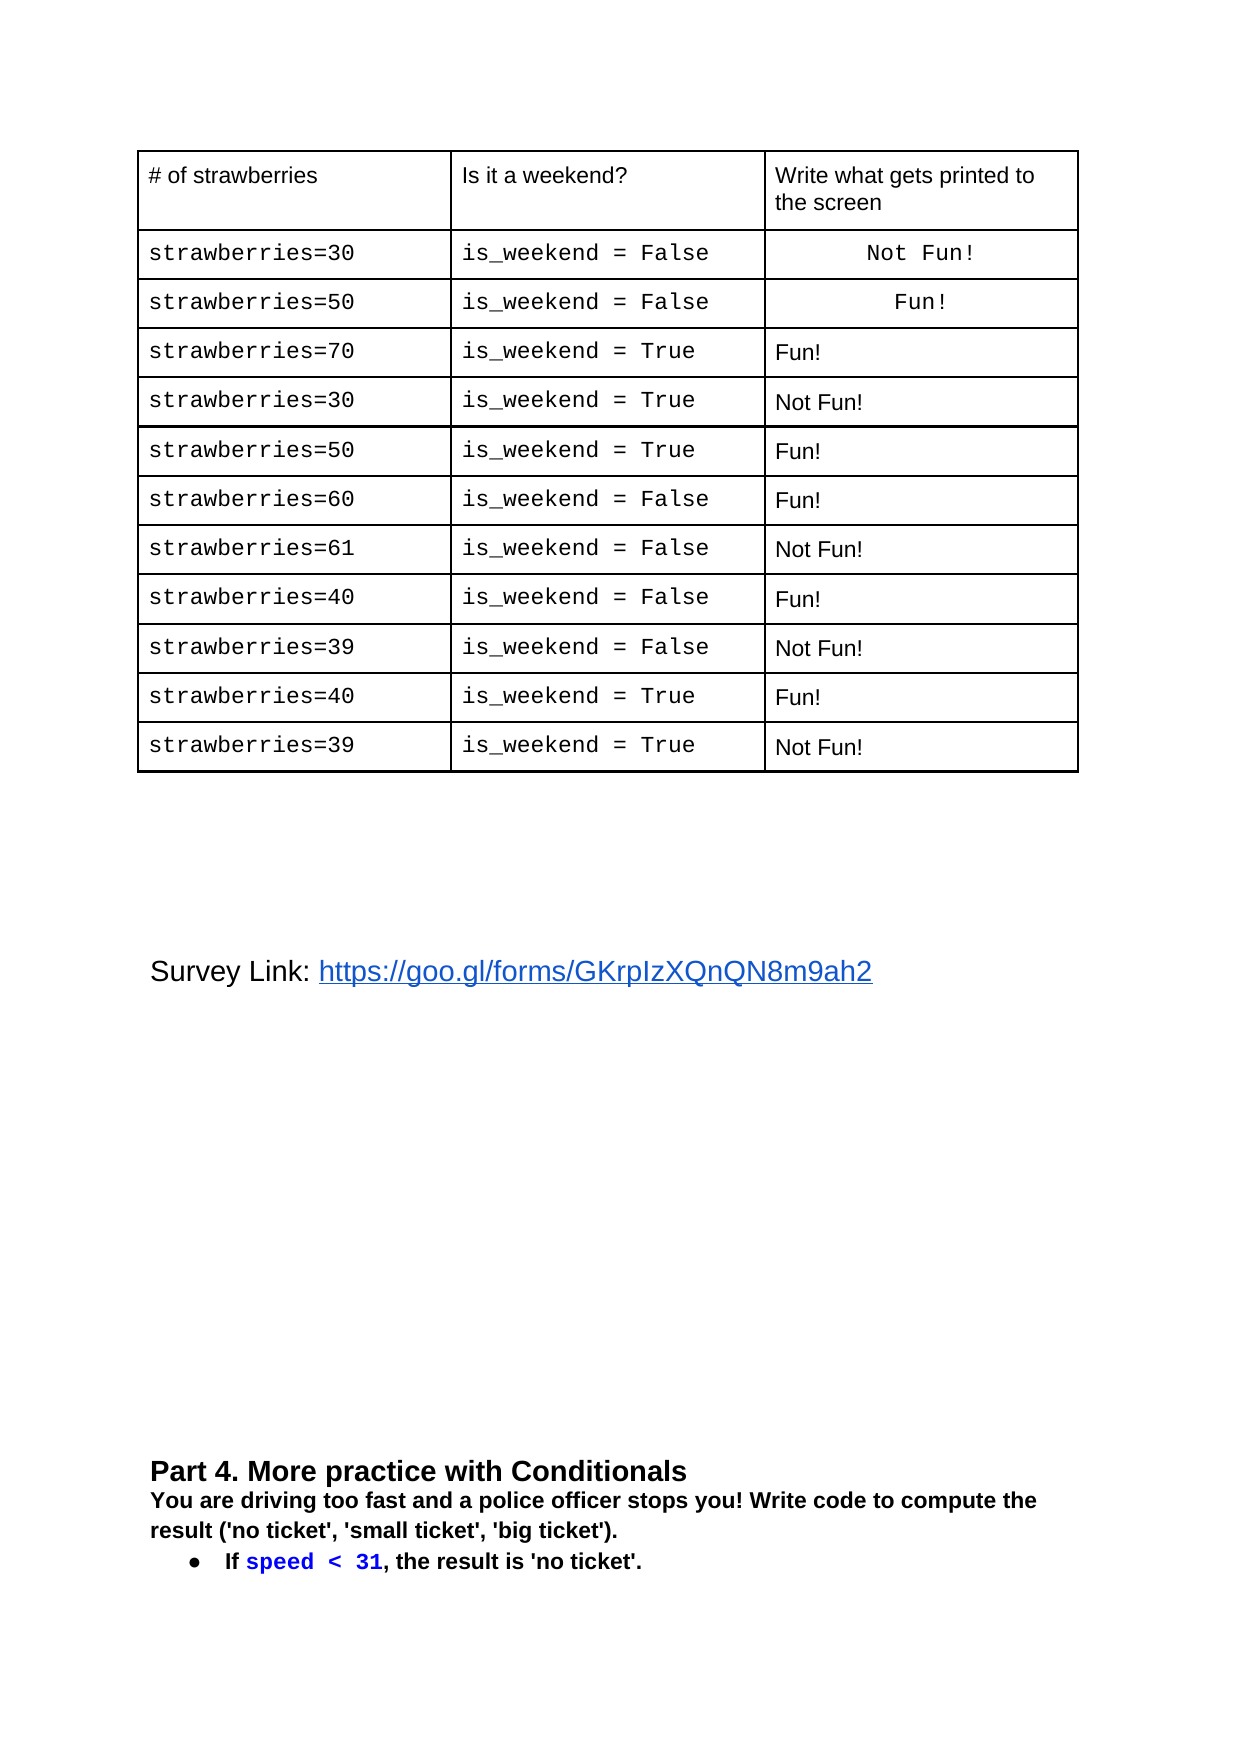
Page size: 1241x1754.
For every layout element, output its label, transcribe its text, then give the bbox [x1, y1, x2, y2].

list If speed < 31, the result is 'no ticket'. [187, 1548, 1090, 1576]
table_cell is_weekend = False [452, 280, 764, 327]
table_cell is_weekend = True [452, 378, 764, 425]
table_cell strawberries=39 [139, 723, 450, 770]
table_cell Not Fun! [766, 625, 1077, 672]
table_cell strawberries=30 [139, 378, 450, 425]
table_cell Not Fun! [766, 723, 1077, 770]
table_cell strawberries=70 [139, 329, 450, 376]
table_header Is it a weekend? [452, 152, 764, 229]
subtitle Part 4. More practice with Conditionals [150, 1454, 1090, 1487]
table_cell strawberries=60 [139, 477, 450, 524]
text Survey Link: https://goo.gl/forms/GKrpIzXQnQN8m9ah2 [150, 954, 1090, 987]
table_cell Fun! [766, 428, 1077, 475]
table_cell Fun! [766, 280, 1077, 327]
table_cell is_weekend = False [452, 526, 764, 573]
table_cell Fun! [766, 329, 1077, 376]
table_header Write what gets printed to the screen [766, 152, 1077, 229]
table_cell Fun! [766, 477, 1077, 524]
table_cell is_weekend = True [452, 674, 764, 721]
table_cell is_weekend = False [452, 477, 764, 524]
text You are driving too fast and a police officer stops you! Write code to compute the result ('no ticket', 'small ticket', 'big ticket'). [150, 1487, 1090, 1544]
table_cell is_weekend = True [452, 329, 764, 376]
table_cell Not Fun! [766, 526, 1077, 573]
table_cell Not Fun! [766, 231, 1077, 278]
table_cell Fun! [766, 674, 1077, 721]
table_cell strawberries=61 [139, 526, 450, 573]
table_cell Not Fun! [766, 378, 1077, 425]
table_cell strawberries=30 [139, 231, 450, 278]
table_cell Fun! [766, 575, 1077, 622]
table_cell strawberries=40 [139, 575, 450, 622]
table_header # of strawberries [139, 152, 450, 229]
table_cell is_weekend = False [452, 625, 764, 672]
table_cell is_weekend = True [452, 723, 764, 770]
table_cell is_weekend = True [452, 428, 764, 475]
table_cell strawberries=50 [139, 428, 450, 475]
table_cell strawberries=39 [139, 625, 450, 672]
table_cell strawberries=50 [139, 280, 450, 327]
table_cell strawberries=40 [139, 674, 450, 721]
table_cell is_weekend = False [452, 575, 764, 622]
table_cell is_weekend = False [452, 231, 764, 278]
